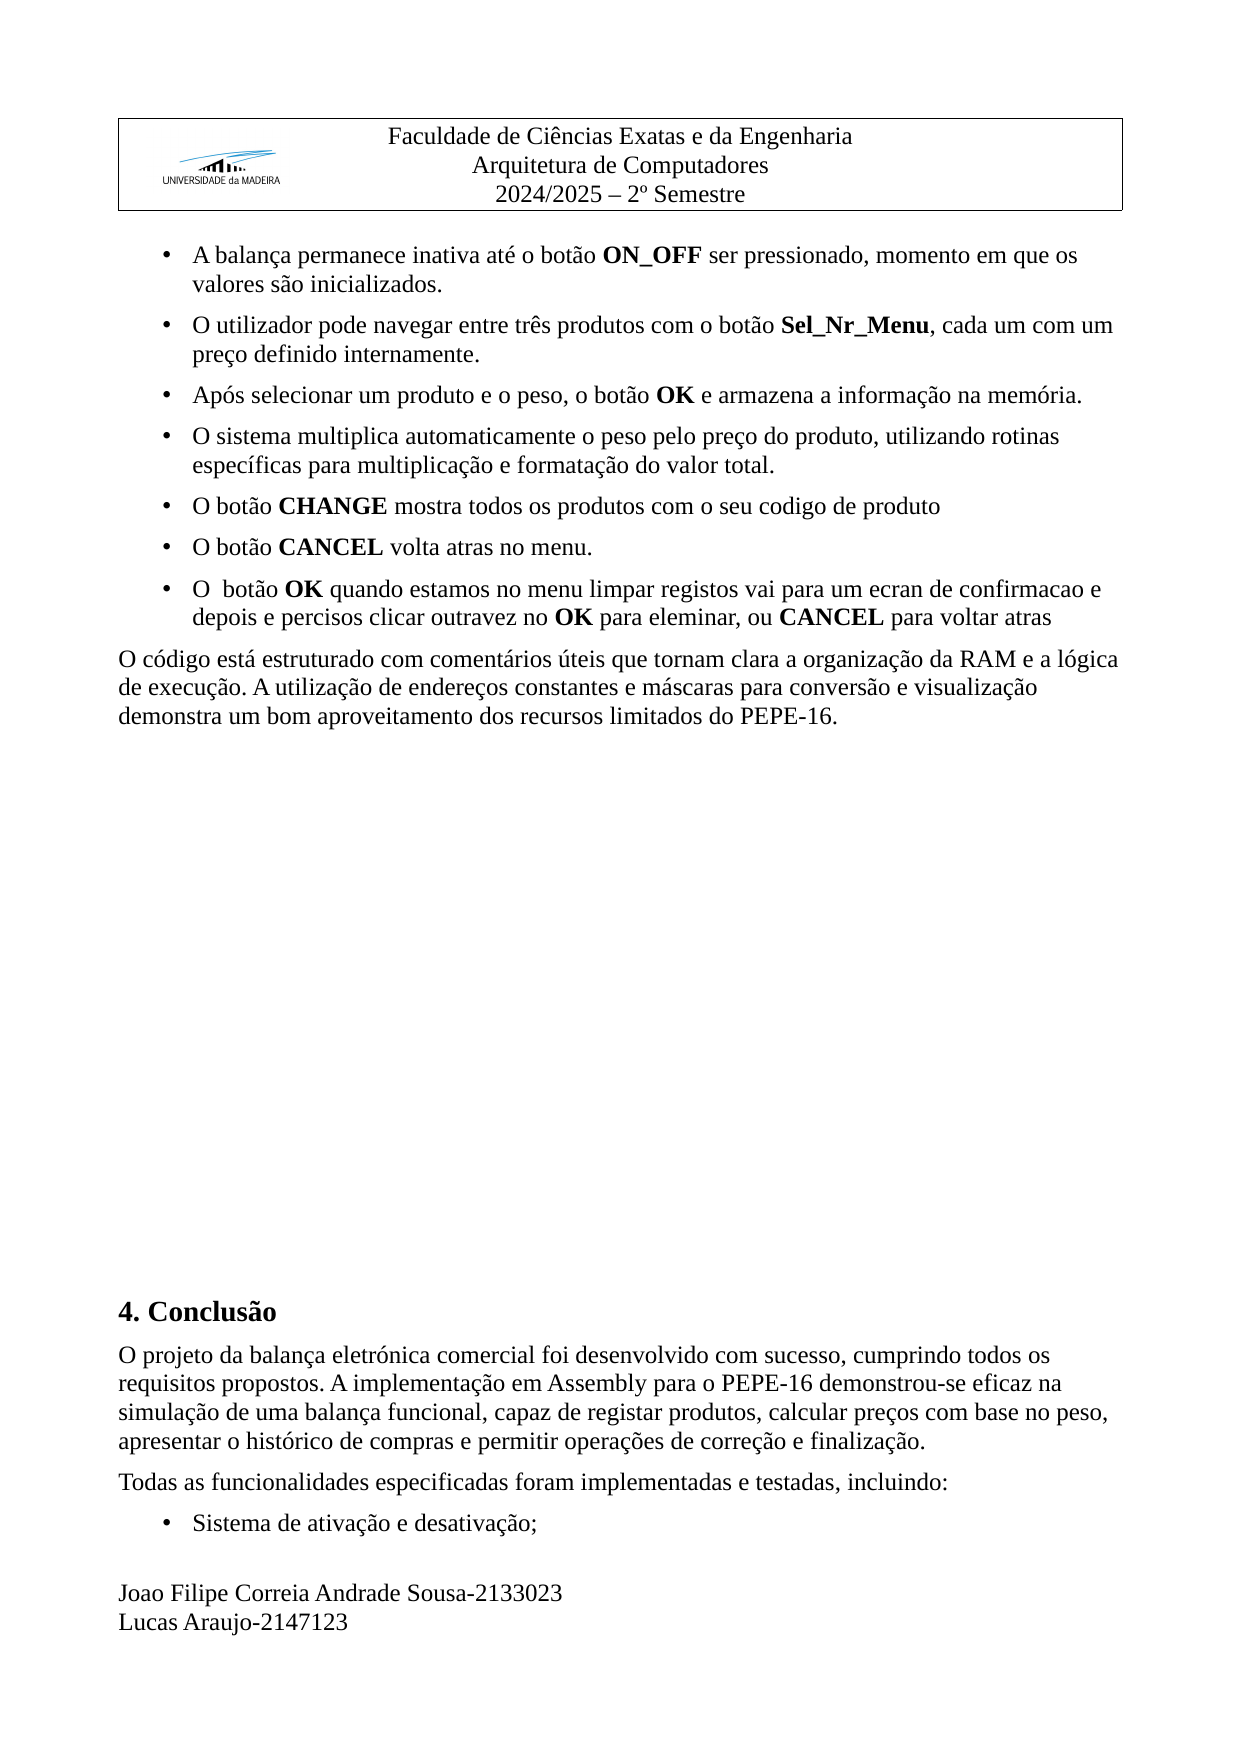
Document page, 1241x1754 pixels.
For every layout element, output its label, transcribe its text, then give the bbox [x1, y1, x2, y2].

list O botão CHANGE mostra todos os produtos com o seu codigo de produto [162, 491, 1122, 520]
picture [145, 128, 291, 194]
text Todas as funcionalidades especificadas foram implementadas e testadas, incluindo: [118, 1467, 1122, 1496]
subtitle 4. Conclusão [118, 1294, 1122, 1327]
list O botão CANCEL volta atras no menu. [162, 532, 1122, 561]
list O sistema multiplica automaticamente o peso pelo preço do produto, utilizando rotinas específicas para multiplicação e formatação do valor total. [162, 421, 1122, 479]
text O projeto da balança eletrónica comercial foi desenvolvido com sucesso, cumprindo todos os requisitos propostos. A implementação em Assembly para o PEPE-16 demonstrou-se eficaz na simulação de uma balança funcional, capaz de registar produtos, calcular preços com base no peso, apresentar o histórico de compras e permitir operações de correção e finalização. [118, 1340, 1122, 1455]
list Sistema de ativação e desativação; [162, 1508, 1122, 1537]
list O botão OK quando estamos no menu limpar registos vai para um ecran de confirmacao e depois e percisos clicar outravez no OK para eleminar, ou CANCEL para voltar atras [162, 574, 1122, 631]
list O utilizador pode navegar entre três produtos com o botão Sel_Nr_Menu, cada um com um preço definido internamente. [162, 310, 1122, 367]
text O código está estruturado com comentários úteis que tornam clara a organização da RAM e a lógica de execução. A utilização de endereços constantes e máscaras para conversão e visualização demonstra um bom aproveitamento dos recursos limitados do PEPE-16. [118, 644, 1122, 730]
list A balança permanece inativa até o botão ON_OFF ser pressionado, momento em que os valores são inicializados. [162, 240, 1122, 297]
list Após selecionar um produto e o peso, o botão OK e armazena a informação na memória. [162, 380, 1122, 409]
